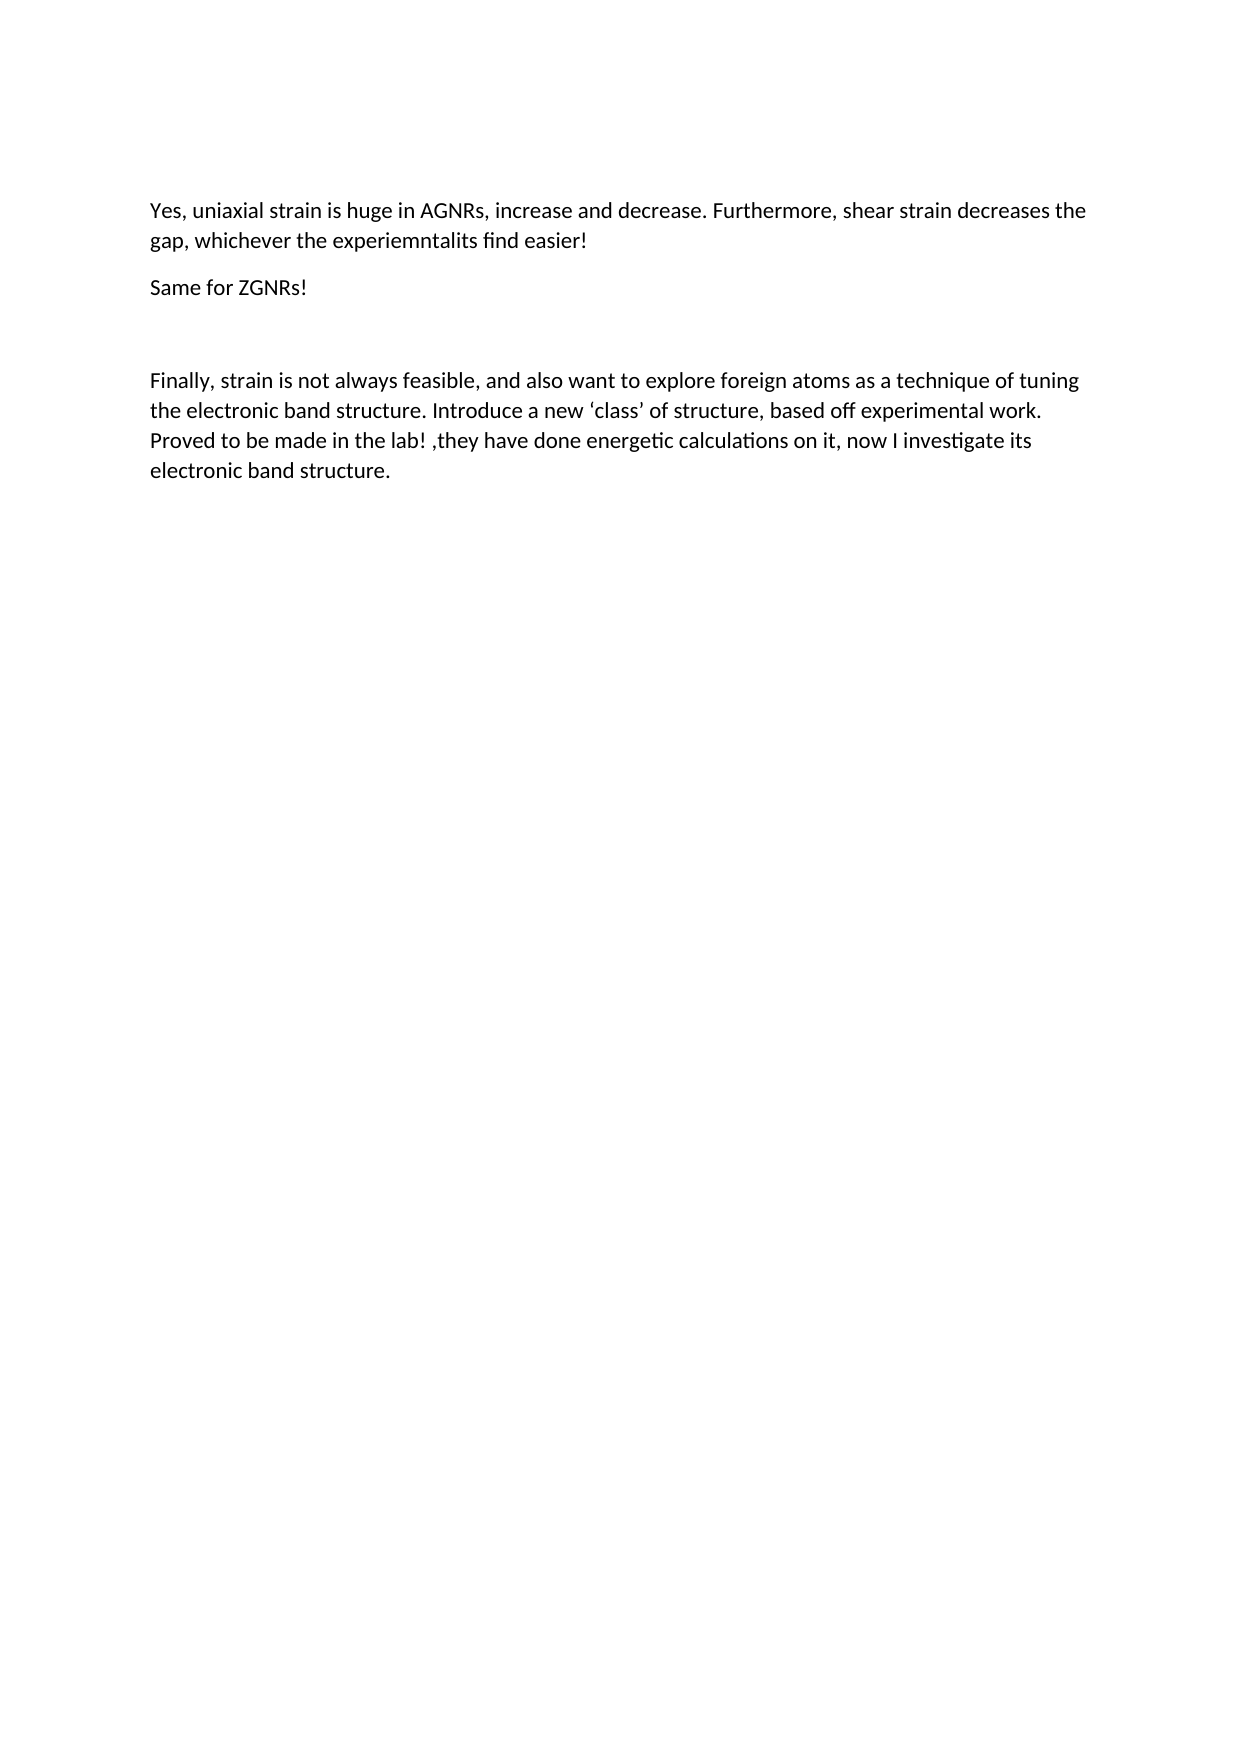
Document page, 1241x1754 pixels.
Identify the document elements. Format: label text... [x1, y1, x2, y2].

text Yes, uniaxial strain is huge in AGNRs, increase and decrease. Furthermore, shear strain decreases the gap, whichever the experiemntalits find easier! [150, 197, 1090, 254]
text Same for ZGNRs! [150, 273, 1090, 301]
text Finally, strain is not always feasible, and also want to explore foreign atoms as a technique of tuning the electronic band structure. Introduce a new ‘class’ of structure, based off experimental work. Proved to be made in the lab! ,they have done energetic calculations on it, now I investigate its electronic band structure. [150, 366, 1090, 484]
